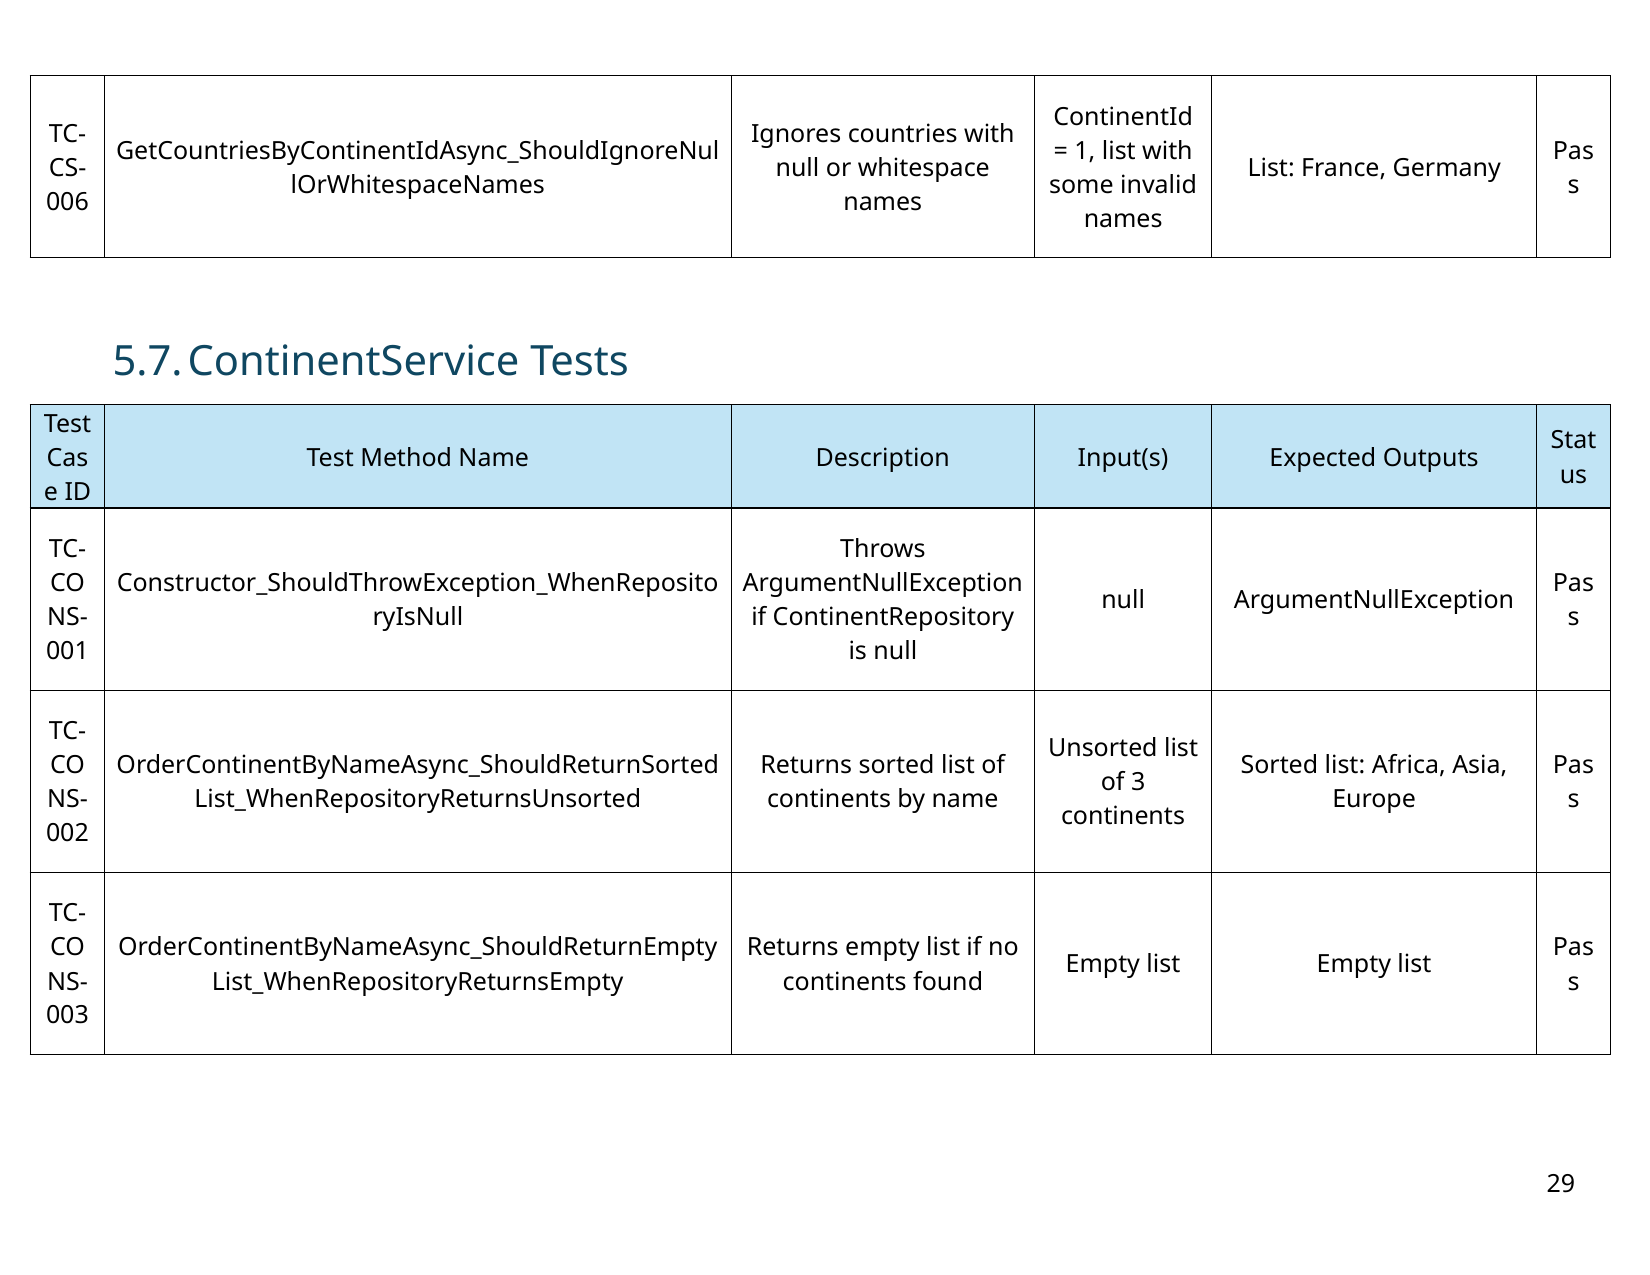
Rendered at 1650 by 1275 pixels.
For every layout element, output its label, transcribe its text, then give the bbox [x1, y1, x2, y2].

table_header Status [1537, 405, 1610, 507]
table_cell Returns empty list if no continents found [732, 873, 1034, 1054]
table_cell Pass [1537, 76, 1610, 257]
table_cell null [1035, 509, 1211, 689]
table_cell OrderContinentByNameAsync_ShouldReturnEmptyList_WhenRepositoryReturnsEmpty [105, 873, 731, 1054]
table_header Description [732, 405, 1034, 507]
table_cell Ignores countries with null or whitespace names [732, 76, 1034, 257]
table_cell Pass [1537, 691, 1610, 872]
table_cell Empty list [1035, 873, 1211, 1054]
table_cell TC-CONS-003 [31, 873, 104, 1054]
table_cell ContinentId = 1, list with some invalid names [1035, 76, 1211, 257]
table_cell OrderContinentByNameAsync_ShouldReturnSortedList_WhenRepositoryReturnsUnsorted [105, 691, 731, 872]
table_cell Unsorted list of 3 continents [1035, 691, 1211, 872]
table_cell Constructor_ShouldThrowException_WhenRepositoryIsNull [105, 509, 731, 689]
table_header Test Case ID [31, 405, 104, 507]
table_header Expected Outputs [1212, 405, 1536, 507]
table_cell Sorted list: Africa, Asia, Europe [1212, 691, 1536, 872]
table_cell List: France, Germany [1212, 76, 1536, 257]
table_header Test Method Name [105, 405, 731, 507]
table_header Input(s) [1035, 405, 1211, 507]
table_cell Throws ArgumentNullException if ContinentRepository is null [732, 509, 1034, 689]
table_cell TC-CONS-001 [31, 509, 104, 689]
subtitle ContinentService Tests [112, 331, 1575, 387]
table_cell TC-CONS-002 [31, 691, 104, 872]
table_cell ArgumentNullException [1212, 509, 1536, 689]
table_cell Pass [1537, 509, 1610, 689]
table_cell TC-CS-006 [31, 76, 104, 257]
table_cell Pass [1537, 873, 1610, 1054]
table_cell Empty list [1212, 873, 1536, 1054]
table_cell GetCountriesByContinentIdAsync_ShouldIgnoreNullOrWhitespaceNames [105, 76, 731, 257]
table_cell Returns sorted list of continents by name [732, 691, 1034, 872]
